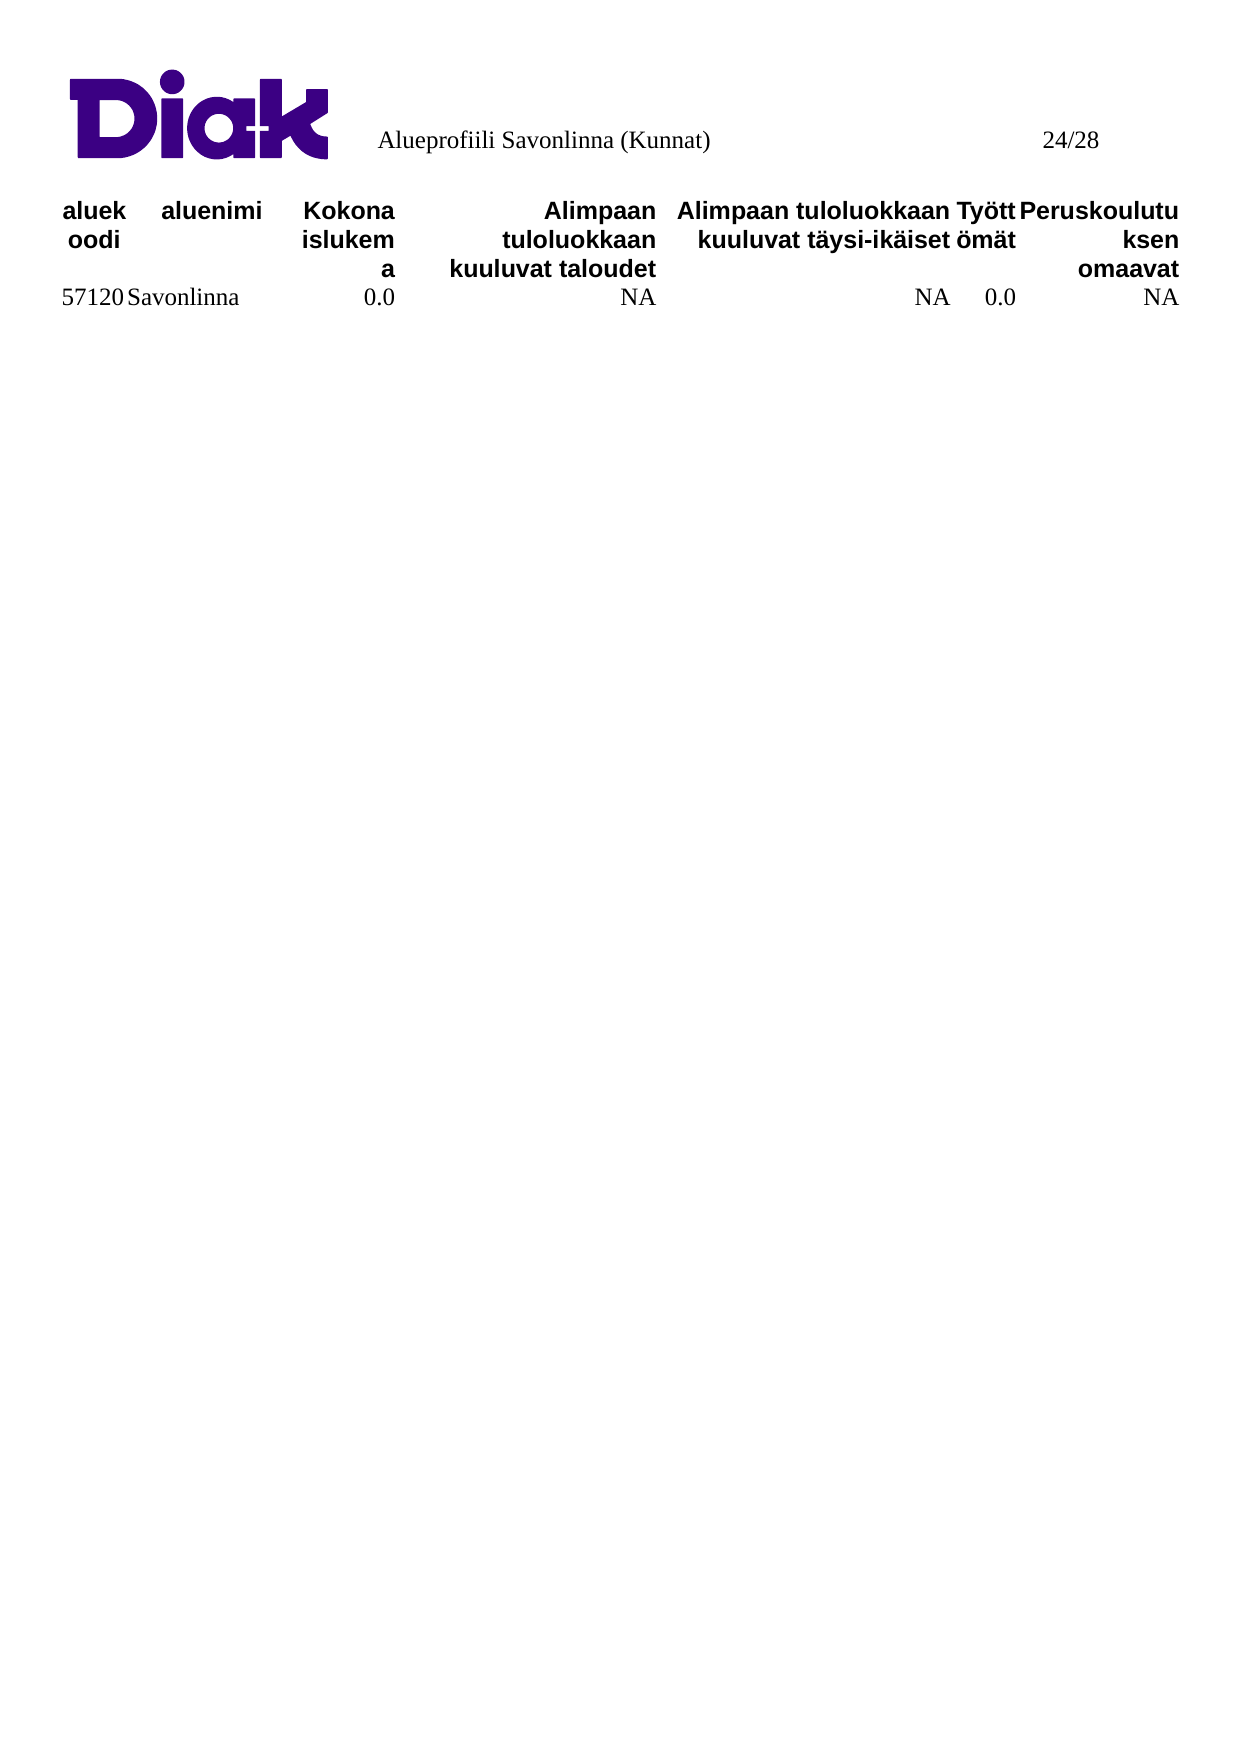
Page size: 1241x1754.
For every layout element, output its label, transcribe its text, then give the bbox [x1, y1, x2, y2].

table_header Alimpaan tuloluokkaan kuuluvat täysi-ikäiset [656, 196, 950, 282]
table_header aluenimi [127, 196, 297, 282]
table_cell NA [656, 283, 950, 311]
table_header Työttömät [950, 196, 1016, 282]
table_cell 0.0 [297, 283, 395, 311]
table_cell NA [395, 283, 656, 311]
table_header Alimpaan tuloluokkaan kuuluvat taloudet [395, 196, 656, 282]
table_cell NA [1016, 283, 1179, 311]
table_cell Savonlinna [127, 283, 297, 311]
table_cell 57120 [61, 283, 127, 311]
table_header aluekoodi [61, 196, 127, 282]
table_cell 0.0 [950, 283, 1016, 311]
table_header Peruskoulutuksen omaavat [1016, 196, 1179, 282]
table_header Kokonaislukema [297, 196, 395, 282]
